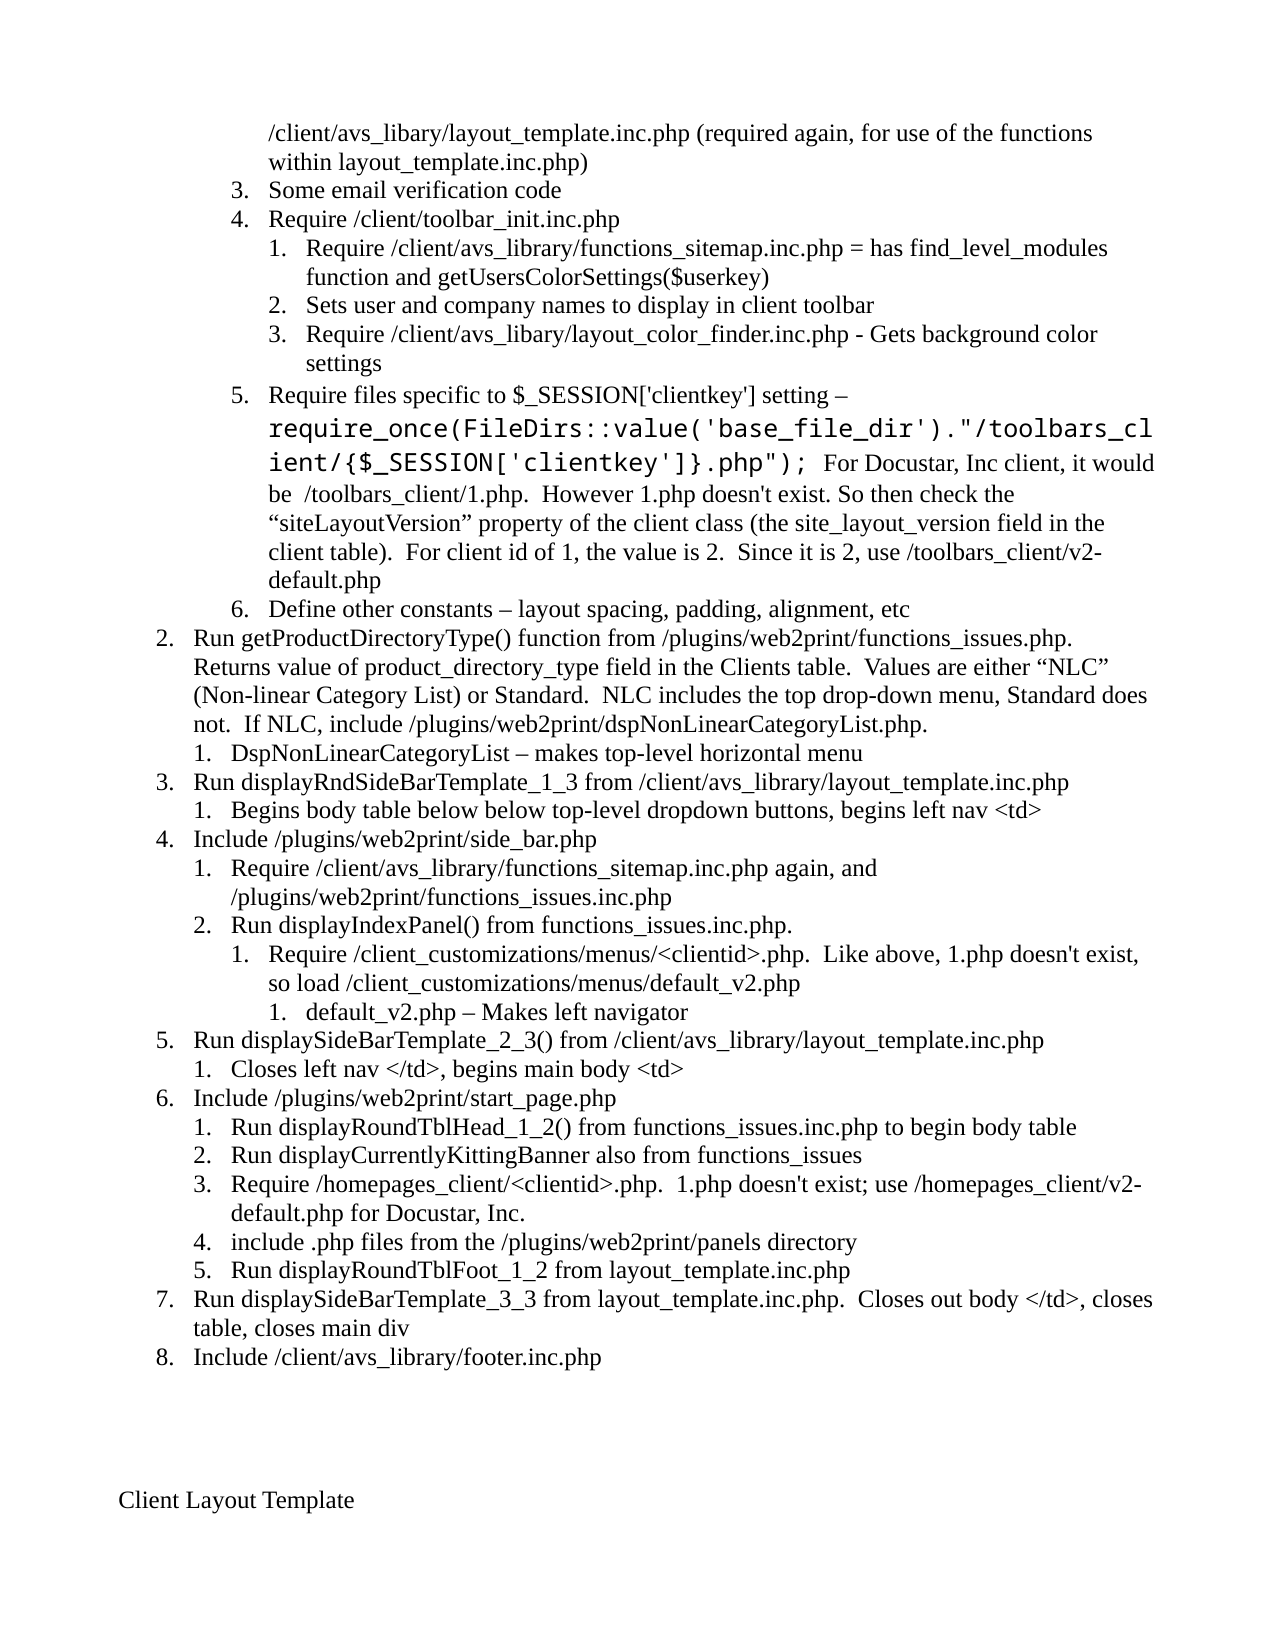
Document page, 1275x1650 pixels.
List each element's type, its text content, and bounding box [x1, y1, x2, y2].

list Define other constants – layout spacing, padding, alignment, etc [231, 594, 1157, 623]
list DspNonLinearCategoryList – makes top-level horizontal menu [193, 738, 1157, 767]
list Begins body table below below top-level dropdown buttons, begins left nav <td> [193, 795, 1157, 824]
text Client Layout Template [118, 1485, 1157, 1514]
list Include /client/avs_library/footer.inc.php [156, 1342, 1157, 1370]
list Run displaySideBarTemplate_3_3 from layout_template.inc.php. Closes out body </td>, closes table, closes main div [156, 1284, 1157, 1342]
list Run displayRndSideBarTemplate_1_3 from /client/avs_library/layout_template.inc.php [156, 767, 1157, 795]
list /client/avs_libary/layout_template.inc.php (required again, for use of the functions within layout_template.inc.php) [231, 118, 1157, 176]
list Run displayIndexPanel() from functions_issues.inc.php. [193, 910, 1157, 939]
list Include /plugins/web2print/start_page.php [156, 1083, 1157, 1112]
list Require /homepages_client/<clientid>.php. 1.php doesn't exist; use /homepages_client/v2-default.php for Docustar, Inc. [193, 1169, 1157, 1227]
list Require /client/avs_libary/layout_color_finder.inc.php - Gets background color settings [268, 319, 1157, 377]
list Run displayCurrentlyKittingBanner also from functions_issues [193, 1140, 1157, 1169]
list Some email verification code [231, 176, 1157, 204]
list default_v2.php – Makes left navigator [268, 997, 1157, 1025]
list Sets user and company names to display in client toolbar [268, 291, 1157, 319]
list Closes left nav </td>, begins main body <td> [193, 1054, 1157, 1083]
list Run getProductDirectoryType() function from /plugins/web2print/functions_issues.php. Returns value of product_directory_type field in the Clients table. Values are either “NLC” (Non-linear Category List) or Standard. NLC includes the top drop-down menu, Standard does not. If NLC, include /plugins/web2print/dspNonLinearCategoryList.php. [156, 623, 1157, 738]
list include .php files from the /plugins/web2print/panels directory [193, 1227, 1157, 1255]
list Run displaySideBarTemplate_2_3() from /client/avs_library/layout_template.inc.php [156, 1025, 1157, 1054]
list Run displayRoundTblFoot_1_2 from layout_template.inc.php [193, 1255, 1157, 1284]
list Require /client/toolbar_init.inc.php [231, 204, 1157, 233]
list Require /client_customizations/menus/<clientid>.php. Like above, 1.php doesn't exist, so load /client_customizations/menus/default_v2.php [231, 939, 1157, 997]
list Require /client/avs_library/functions_sitemap.inc.php = has find_level_modules function and getUsersColorSettings($userkey) [268, 233, 1157, 291]
list Include /plugins/web2print/side_bar.php [156, 824, 1157, 853]
list Require /client/avs_library/functions_sitemap.inc.php again, and /plugins/web2print/functions_issues.inc.php [193, 853, 1157, 910]
list Require files specific to $_SESSION['clientkey'] setting – require_once(FileDirs::value('base_file_dir')."/toolbars_client/{$_SESSION['clientkey']}.php"); For Docustar, Inc client, it would be /toolbars_client/1.php. However 1.php doesn't exist. So then check the “siteLayoutVersion” property of the client class (the site_layout_version field in the client table). For client id of 1, the value is 2. Since it is 2, use /toolbars_client/v2-default.php [231, 377, 1157, 594]
list Run displayRoundTblHead_1_2() from functions_issues.inc.php to begin body table [193, 1112, 1157, 1140]
